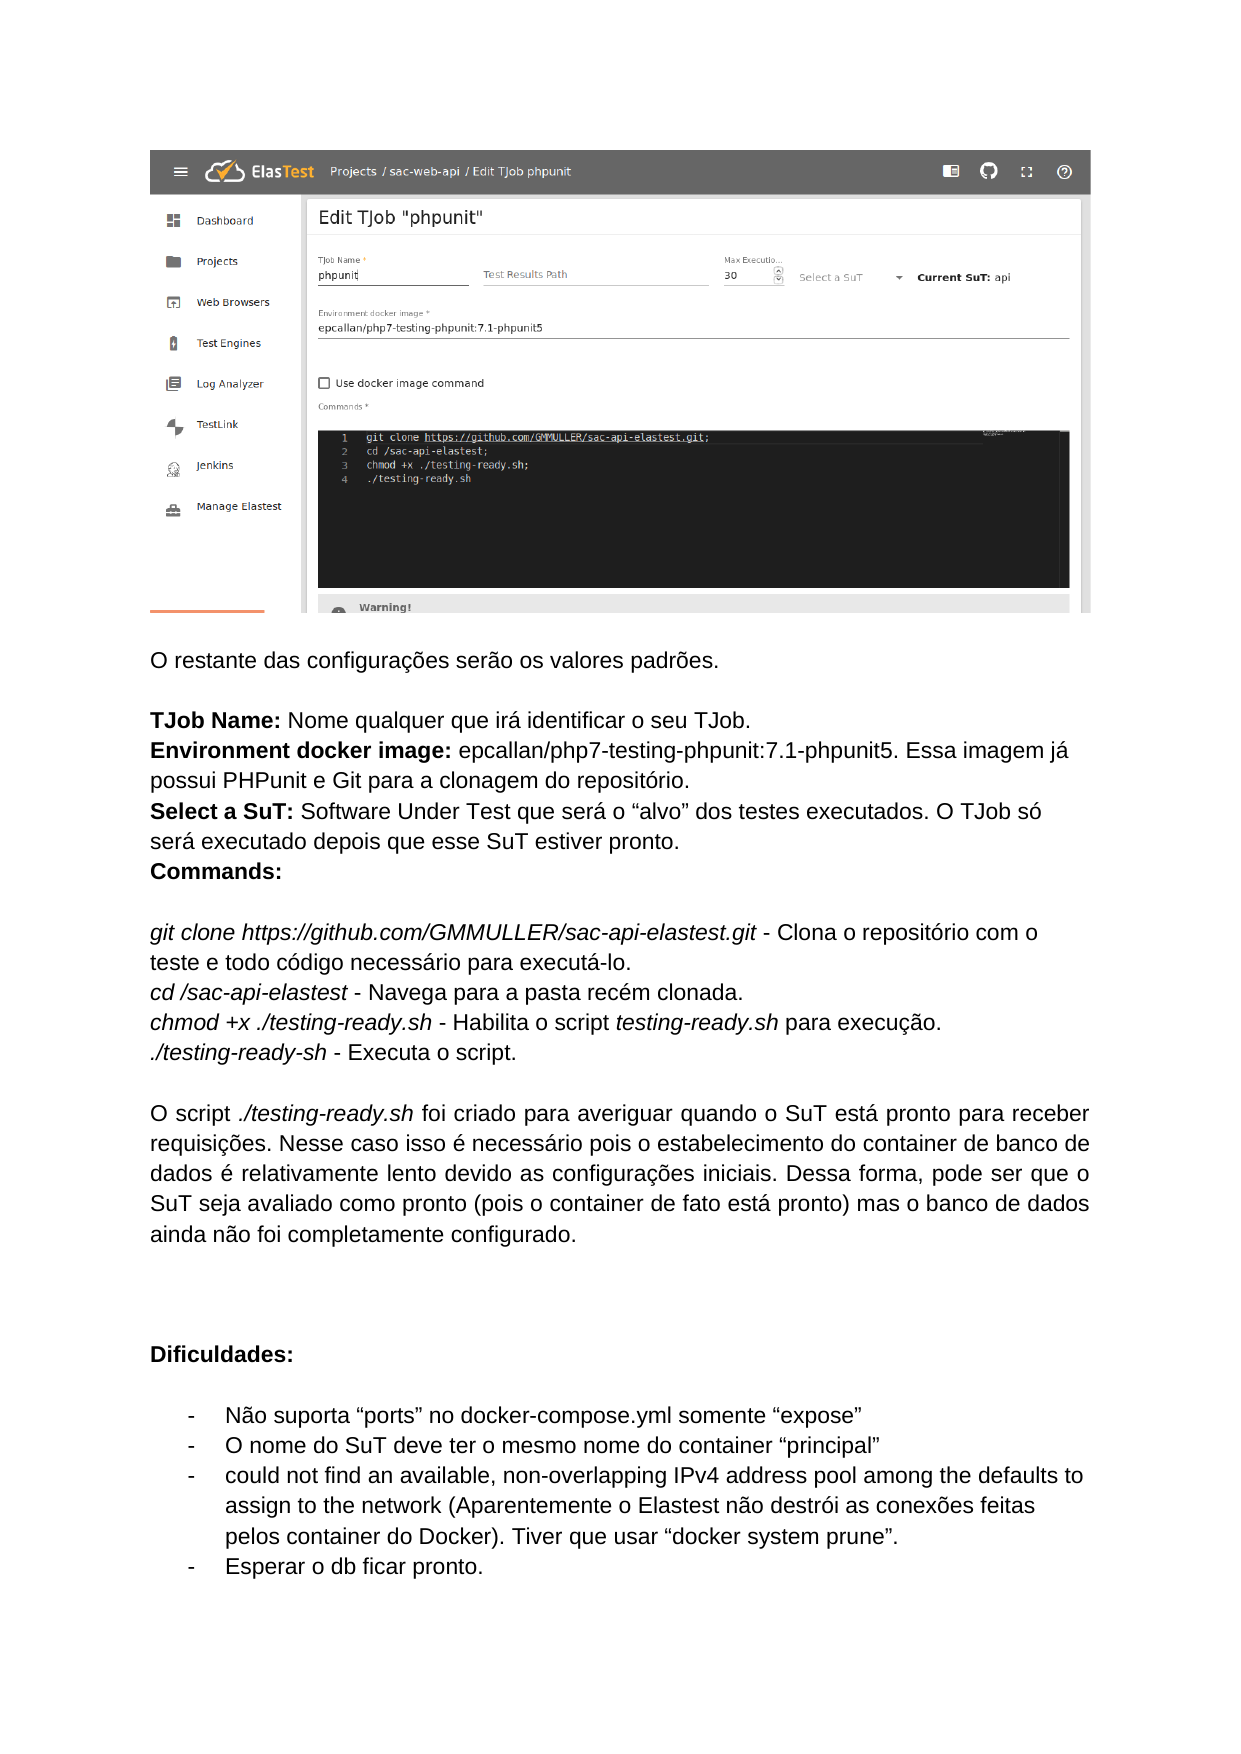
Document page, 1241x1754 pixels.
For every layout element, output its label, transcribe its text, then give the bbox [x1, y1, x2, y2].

list Não suporta “ports” no docker-compose.yml somente “expose” [187, 1402, 1090, 1428]
text Select a SuT: Software Under Test que será o “alvo” dos testes executados. O TJob só será executado depois que esse SuT estiver pronto. [150, 798, 1090, 854]
text Environment docker image: epcallan/php7-testing-phpunit:7.1-phpunit5. Essa imagem já possui PHPunit e Git para a clonagem do repositório. [150, 737, 1090, 794]
text O script ./testing-ready.sh foi criado para averiguar quando o SuT está pronto para receber requisições. Nesse caso isso é necessário pois o estabelecimento do container de banco de dados é relativamente lento devido as configurações iniciais. Dessa forma, pode ser que o SuT seja avaliado como pronto (pois o container de fato está pronto) mas o banco de dados ainda não foi completamente configurado. [150, 1100, 1090, 1247]
text chmod +x ./testing-ready.sh - Habilita o script testing-ready.sh para execução. [150, 1009, 1090, 1035]
text Commands: [150, 858, 1090, 884]
text cd /sac-api-elastest - Navega para a pasta recém clonada. [150, 979, 1090, 1005]
list O nome do SuT deve ter o mesmo nome do container “principal” [187, 1432, 1090, 1458]
text ./testing-ready-sh - Executa o script. [150, 1039, 1090, 1066]
text TJob Name: Nome qualquer que irá identificar o seu TJob. [150, 707, 1090, 733]
text Dificuldades: [150, 1341, 1090, 1368]
list Esperar o db ficar pronto. [187, 1553, 1090, 1579]
text git clone https://github.com/GMMULLER/sac-api-elastest.git - Clona o repositório com o teste e todo código necessário para executá-lo. [150, 918, 1090, 975]
list could not find an available, non-overlapping IPv4 address pool among the defaults to assign to the network (Aparentemente o Elastest não destrói as conexões feitas pelos container do Docker). Tiver que usar “docker system prune”. [187, 1462, 1090, 1549]
text O restante das configurações serão os valores padrões. [150, 647, 1090, 673]
picture [150, 150, 1091, 613]
